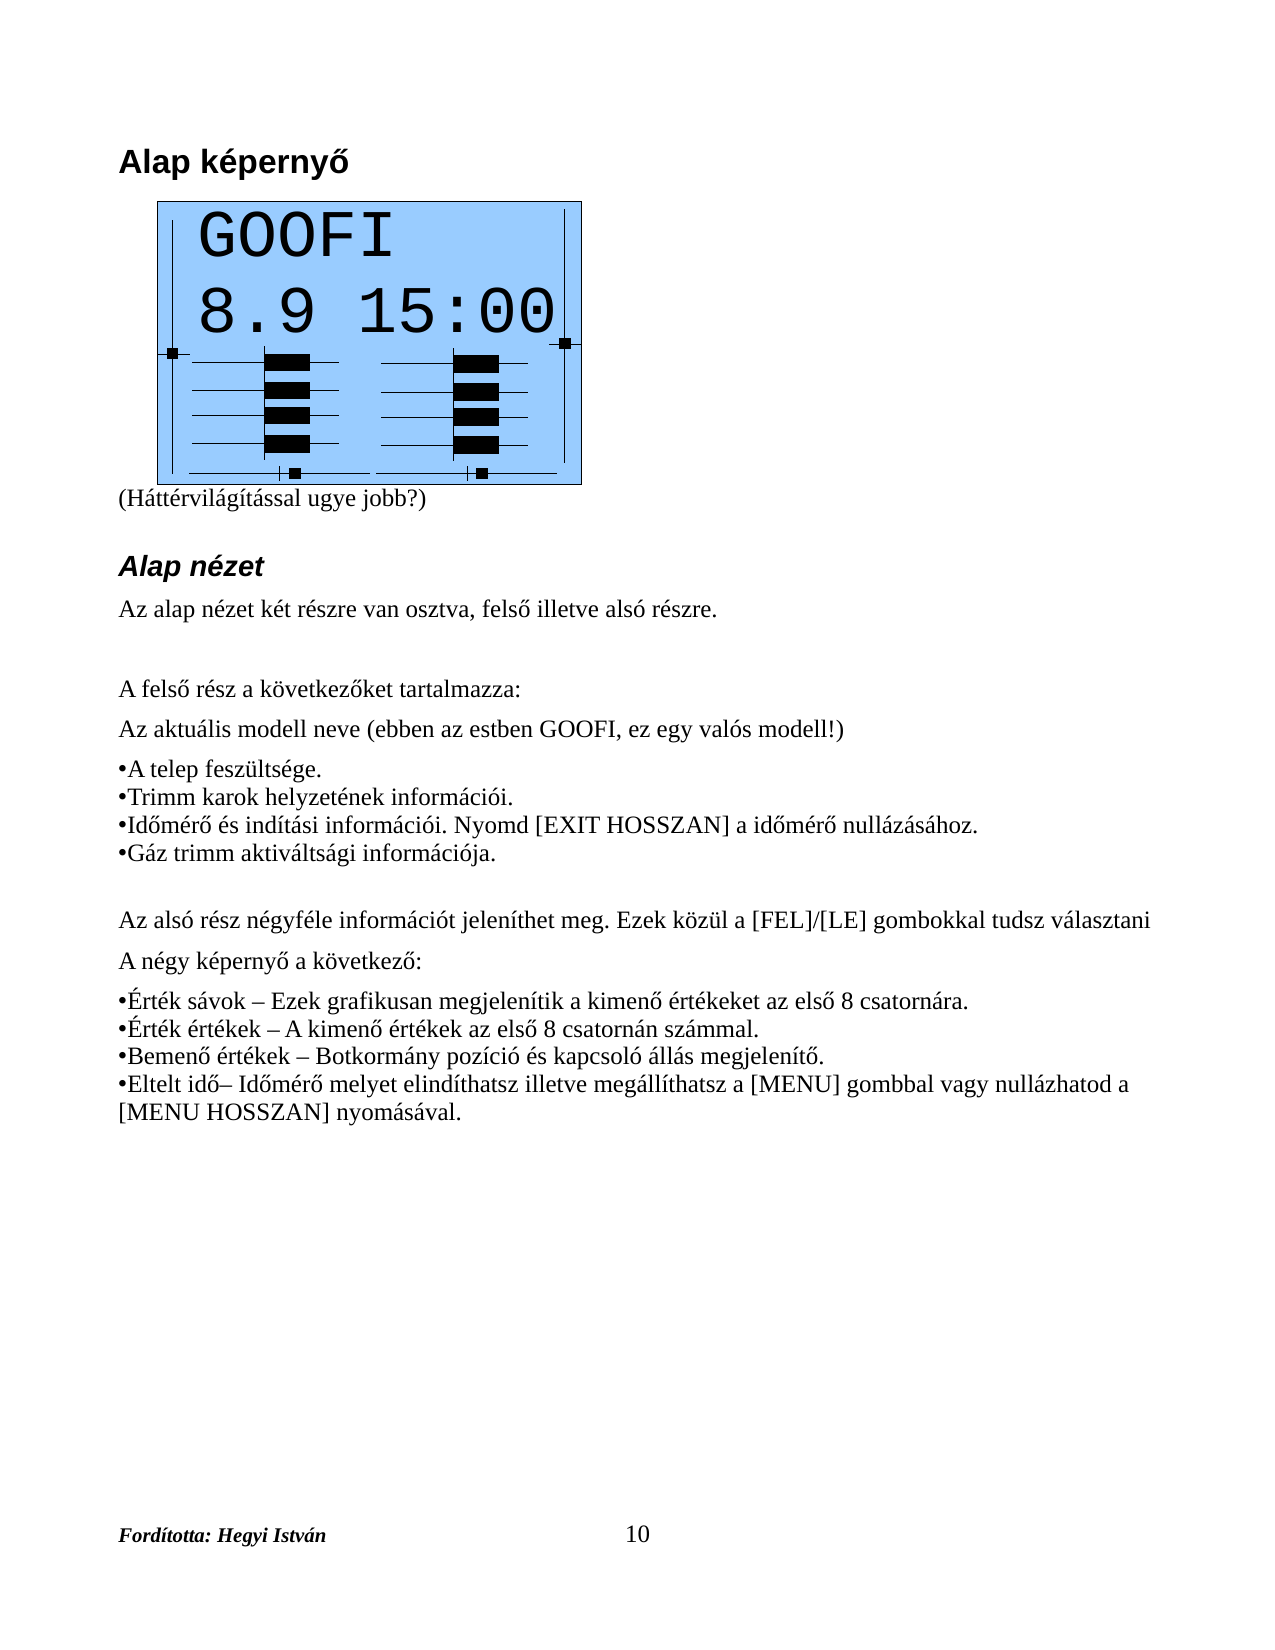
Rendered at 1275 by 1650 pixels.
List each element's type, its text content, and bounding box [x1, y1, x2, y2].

text Az alsó rész négyféle információt jeleníthet meg. Ezek közül a [FEL]/[LE] gombokkal tudsz választani [118, 907, 1157, 934]
list Eltelt idő– Időmérő melyet elindíthatsz illetve megállíthatsz a [MENU] gombbal vagy nullázhatod a [MENU HOSSZAN] nyomásával. [118, 1070, 1157, 1126]
text Az aktuális modell neve (ebben az estben GOOFI, ez egy valós modell!) [118, 715, 1157, 743]
list Érték sávok – Ezek grafikusan megjelenítik a kimenő értékeket az első 8 csatornára. [118, 987, 1157, 1015]
text A felső rész a következőket tartalmazza: [118, 675, 1157, 703]
list A telep feszültsége. [118, 756, 1157, 783]
list Időmérő és indítási információi. Nyomd [EXIT HOSSZAN] a időmérő nullázásához. [118, 811, 1157, 839]
list Trimm karok helyzetének információi. [118, 783, 1157, 811]
list Gáz trimm aktiváltsági információja. [118, 839, 1157, 866]
text Az alap nézet két részre van osztva, felső illetve alsó részre. [118, 595, 1157, 622]
text A négy képernyő a következő: [118, 947, 1157, 974]
subtitle Alap nézet [118, 549, 1157, 582]
list Bemenő értékek – Botkormány pozíció és kapcsoló állás megjelenítő. [118, 1042, 1157, 1070]
list Érték értékek – A kimenő értékek az első 8 csatornán számmal. [118, 1015, 1157, 1042]
text (Háttérvilágítással ugye jobb?) [118, 193, 1157, 512]
subtitle Alap képernyő [118, 143, 1157, 181]
